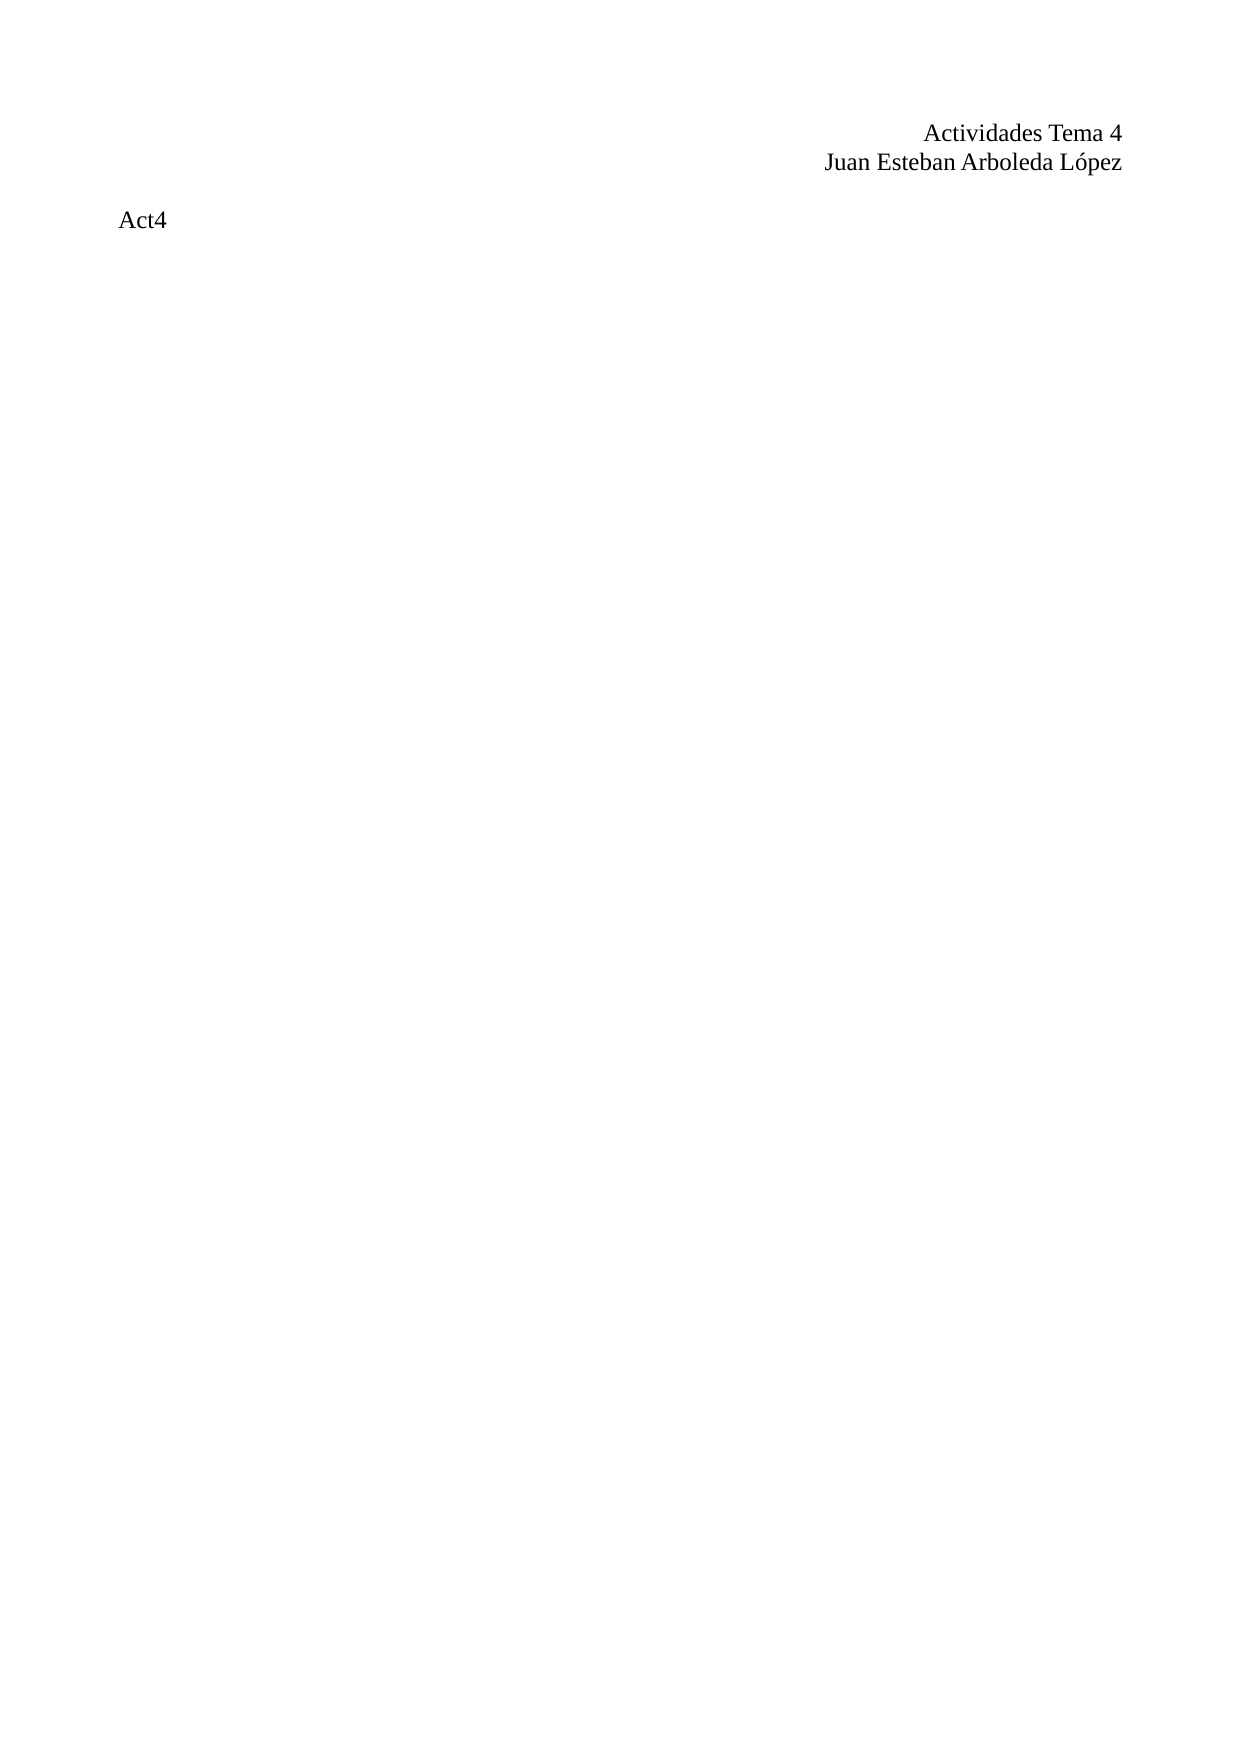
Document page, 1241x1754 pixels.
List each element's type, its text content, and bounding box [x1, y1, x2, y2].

text Act4 [118, 205, 1122, 234]
